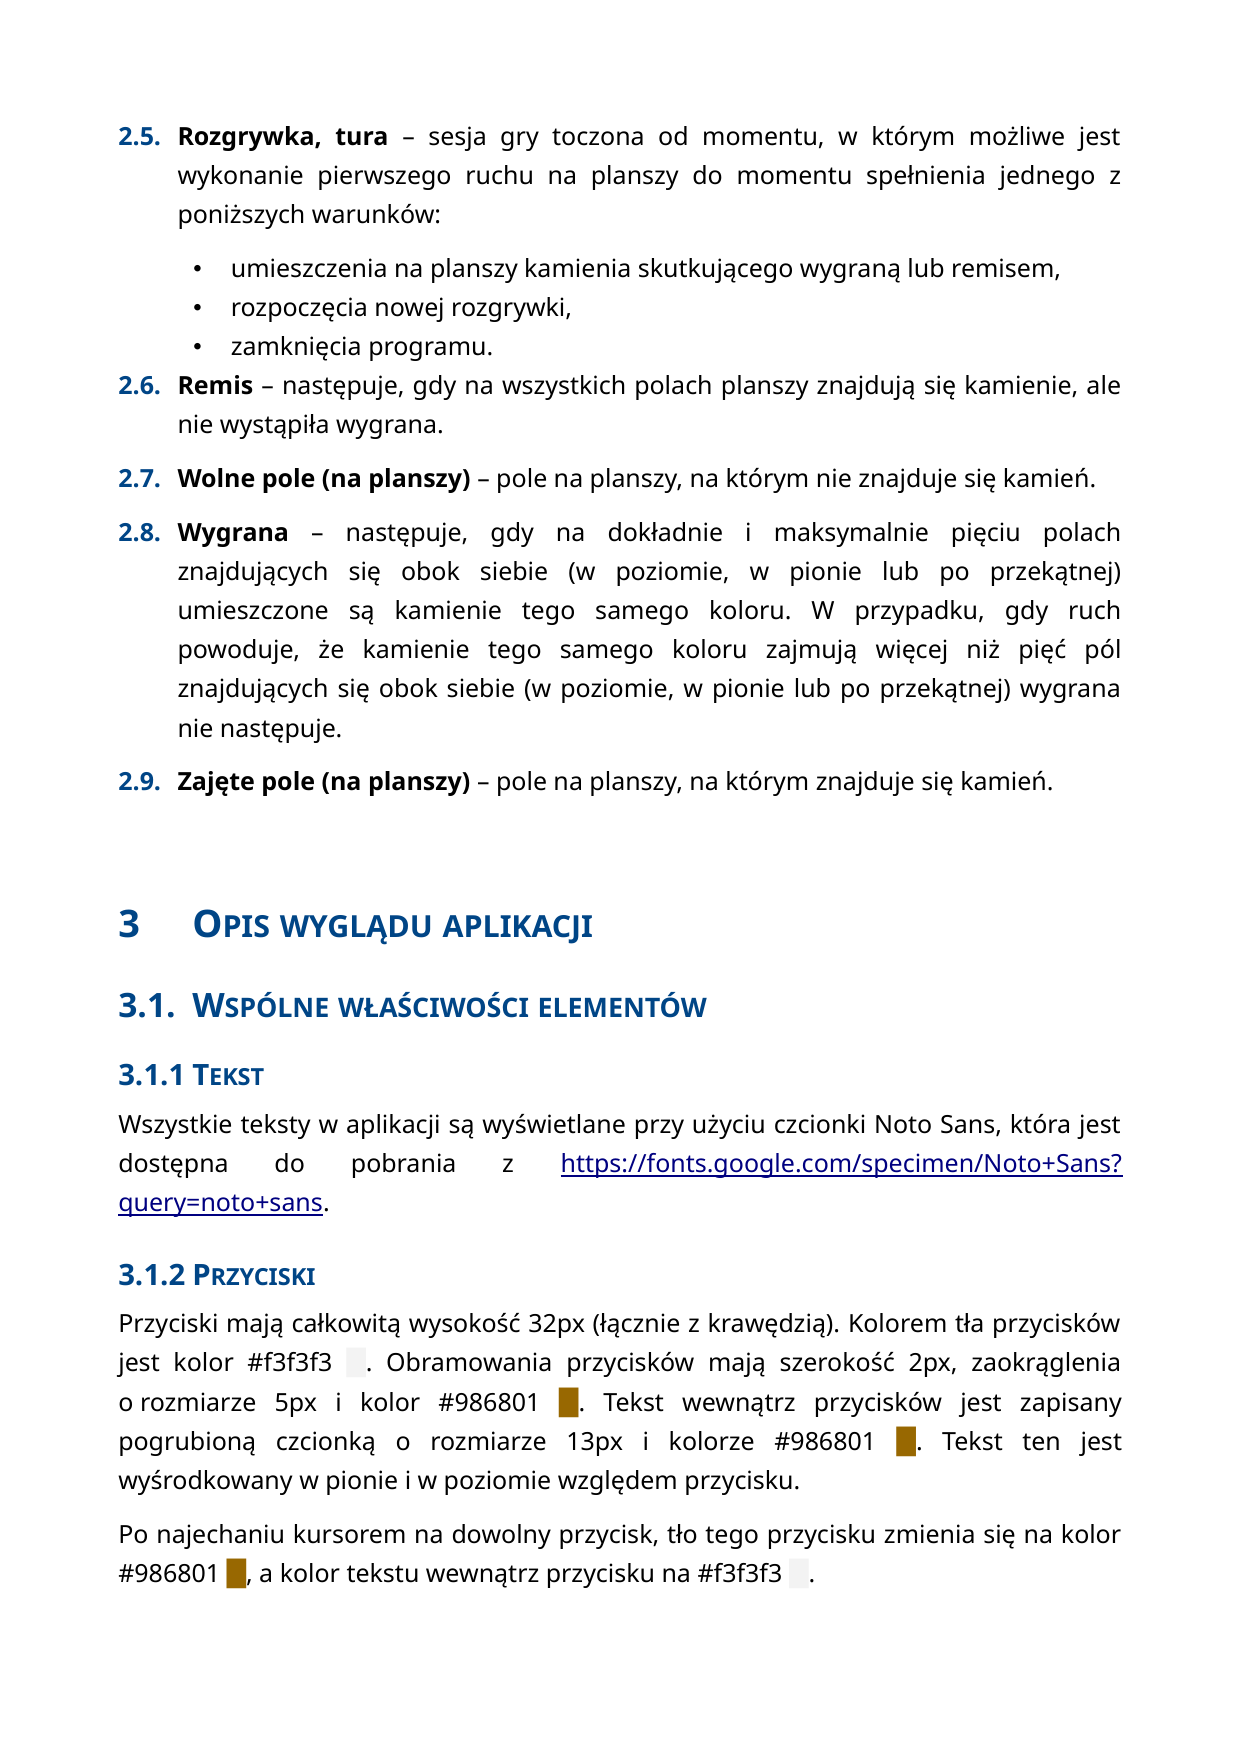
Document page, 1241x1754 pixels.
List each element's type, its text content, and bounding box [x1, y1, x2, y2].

list zamknięcia programu. [193, 328, 1122, 363]
subtitle Tekst [118, 1054, 1122, 1094]
subtitle Wspólne właściwości elementów [118, 981, 1122, 1027]
list Wolne pole (na planszy) – pole na planszy, na którym nie znajduje się kamień. [118, 461, 1122, 495]
text Przyciski mają całkowitą wysokość 32px (łącznie z krawędzią). Kolorem tła przycisków jest kolor #f3f3f3 █. Obramowania przycisków mają szerokość 2px, zaokrąglenia o rozmiarze 5px i kolor #986801 █. Tekst wewnątrz przycisków jest zapisany pogrubioną czcionką o rozmiarze 13px i kolorze #986801 █. Tekst ten jest wyśrodkowany w pionie i w poziomie względem przycisku. [118, 1306, 1122, 1497]
list Rozgrywka, tura – sesja gry toczona od momentu, w którym możliwe jest wykonanie pierwszego ruchu na planszy do momentu spełnienia jednego z poniższych warunków: [118, 118, 1122, 231]
subtitle Opis wyglądu aplikacji [118, 896, 1122, 948]
list umieszczenia na planszy kamienia skutkującego wygraną lub remisem, [193, 250, 1122, 284]
subtitle Przyciski [118, 1253, 1122, 1293]
text Po najechaniu kursorem na dowolny przycisk, tło tego przycisku zmienia się na kolor #986801 █, a kolor tekstu wewnątrz przycisku na #f3f3f3 █. [118, 1516, 1122, 1589]
list rozpoczęcia nowej rozgrywki, [193, 289, 1122, 323]
list Wygrana – następuje, gdy na dokładnie i maksymalnie pięciu polach znajdujących się obok siebie (w poziomie, w pionie lub po przekątnej) umieszczone są kamienie tego samego koloru. W przypadku, gdy ruch powoduje, że kamienie tego samego koloru zajmują więcej niż pięć pól znajdujących się obok siebie (w poziomie, w pionie lub po przekątnej) wygrana nie następuje. [118, 514, 1122, 744]
list Zajęte pole (na planszy) – pole na planszy, na którym znajduje się kamień. [118, 764, 1122, 798]
list Remis – następuje, gdy na wszystkich polach planszy znajdują się kamienie, ale nie wystąpiła wygrana. [118, 368, 1122, 441]
text Wszystkie teksty w aplikacji są wyświetlane przy użyciu czcionki Noto Sans, która jest dostępna do pobrania z https://fonts.google.com/specimen/Noto+Sans?query=noto+sans. [118, 1107, 1122, 1219]
